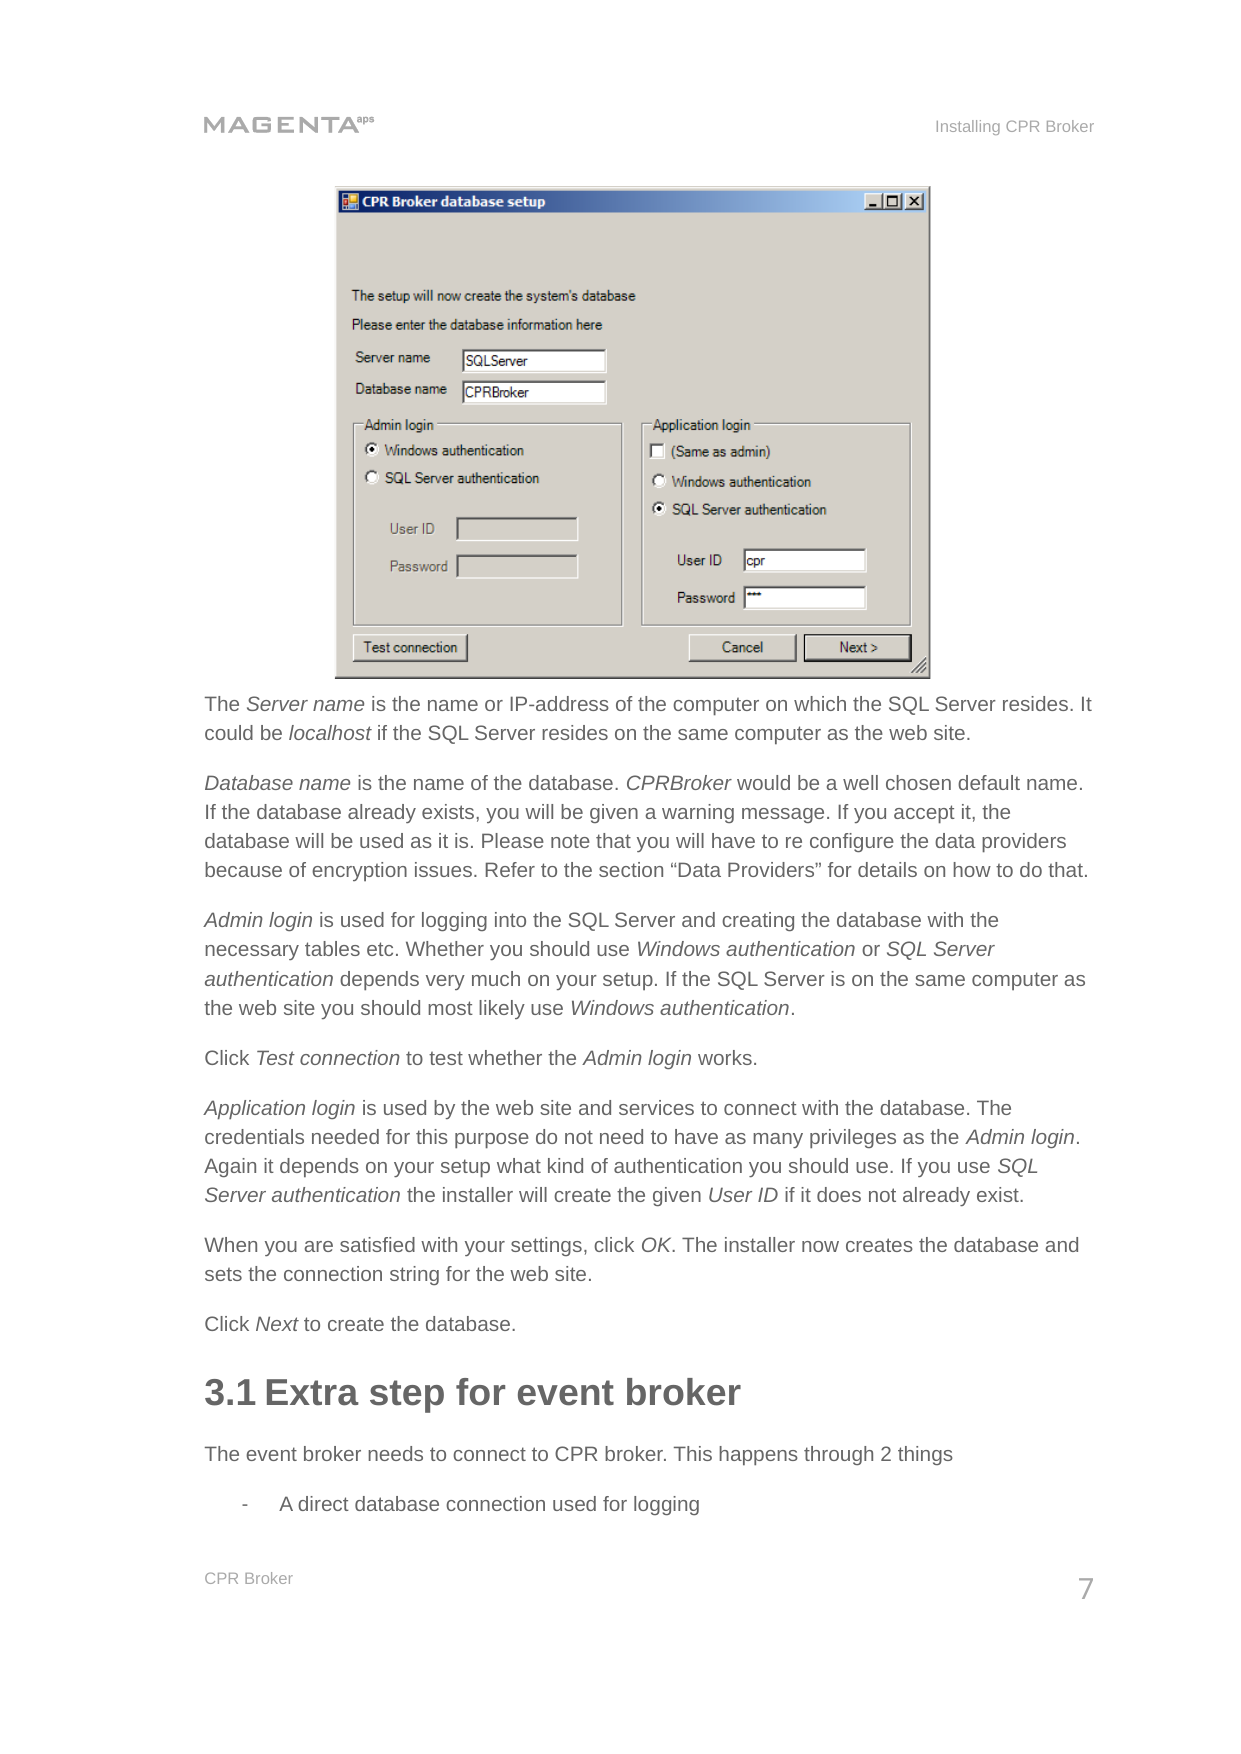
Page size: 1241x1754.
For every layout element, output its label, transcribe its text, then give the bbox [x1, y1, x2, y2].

text Click Test connection to test whether the Admin login works. [204, 1042, 1094, 1071]
list A direct database connection used for logging [242, 1488, 1094, 1517]
text Admin login is used for logging into the SQL Server and creating the database with the necessary tables etc. Whether you should use Windows authentication or SQL Server authentication depends very much on your setup. If the SQL Server is on the same computer as the web site you should most likely use Windows authentication. [204, 904, 1094, 1021]
subtitle Extra step for event broker [204, 1358, 1094, 1417]
text Click Next to create the database. [204, 1308, 1094, 1338]
text When you are satisfied with your settings, click OK. The installer now creates the database and sets the connection string for the web site. [204, 1229, 1094, 1288]
text The event broker needs to connect to CPR broker. This happens through 2 things [204, 1438, 1094, 1467]
text Database name is the name of the database. CPRBroker would be a well chosen default name. If the database already exists, you will be given a warning message. If you accept it, the database will be used as it is. Please note that you will have to re configure the data providers because of encryption issues. Refer to the section “Data Providers” for details on how to do that. [204, 767, 1094, 883]
text Application login is used by the web site and services to connect with the database. The credentials needed for this purpose do not need to have as many privileges as the Admin login. Again it depends on your setup what kind of authentication you should use. If you use SQL Server authentication the installer will create the given User ID if it does not already exist. [204, 1092, 1094, 1208]
text The Server name is the name or IP-address of the computer on which the SQL Server resides. It could be localhost if the SQL Server resides on the same computer as the web site. [204, 178, 1094, 746]
picture [334, 186, 931, 679]
